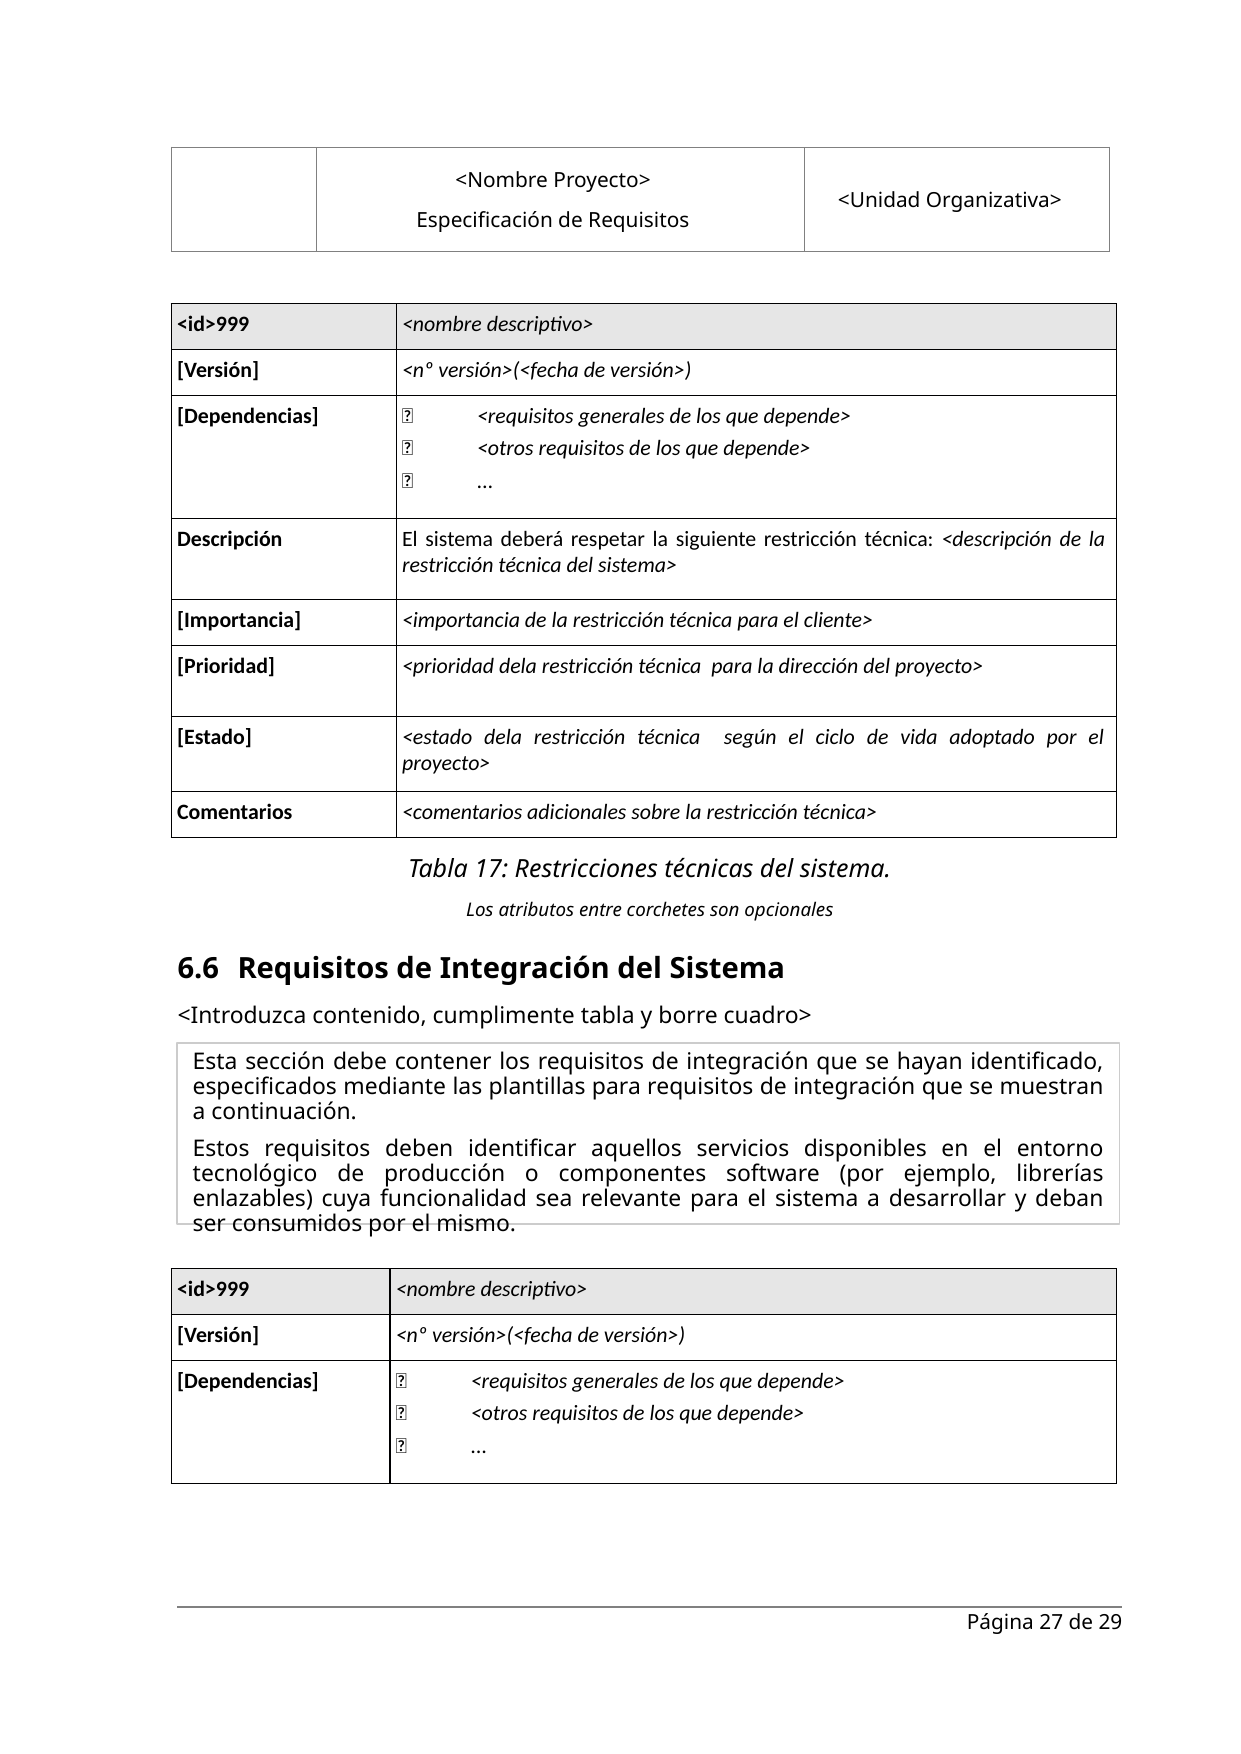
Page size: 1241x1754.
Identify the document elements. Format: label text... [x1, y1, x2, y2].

table_cell Descripción [172, 519, 396, 599]
table_header <id>999 [172, 1269, 389, 1314]
table_cell <estado dela restricción técnica según el ciclo de vida adoptado por el proyecto> [397, 717, 1116, 791]
table_cell [Dependencias] [172, 1361, 389, 1483]
table_cell <requisitos generales de los que depende> <otros requisitos de los que depende> ... [397, 396, 1116, 518]
table_cell <requisitos generales de los que depende> <otros requisitos de los que depende> ... [391, 1361, 1116, 1483]
table_cell [Importancia] [172, 600, 396, 645]
table_cell [Prioridad] [172, 646, 396, 716]
text <Introduzca contenido, cumplimente tabla y borre cuadro> [177, 999, 1122, 1031]
table_cell [Versión] [172, 350, 396, 395]
table_header <id>999 [172, 304, 396, 349]
table_cell <comentarios adicionales sobre la restricción técnica> [397, 792, 1116, 837]
text Tabla 17: Restricciones técnicas del sistema. [177, 850, 1122, 884]
table_cell [Estado] [172, 717, 396, 791]
table_cell <nº versión>(<fecha de versión>) [391, 1315, 1116, 1360]
table_cell <nº versión>(<fecha de versión>) [397, 350, 1116, 395]
table_cell [Dependencias] [172, 396, 396, 518]
table_header <nombre descriptivo> [397, 304, 1116, 349]
text Los atributos entre corchetes son opcionales [177, 897, 1122, 922]
table_cell El sistema deberá respetar la siguiente restricción técnica: <descripción de la restricción técnica del sistema> [397, 519, 1116, 599]
table_cell [Versión] [172, 1315, 389, 1360]
table_cell Comentarios [172, 792, 396, 837]
table_cell <prioridad dela restricción técnica para la dirección del proyecto> [397, 646, 1116, 716]
table_cell <importancia de la restricción técnica para el cliente> [397, 600, 1116, 645]
subtitle Requisitos de Integración del Sistema [177, 947, 1122, 987]
table_header <nombre descriptivo> [391, 1269, 1116, 1314]
